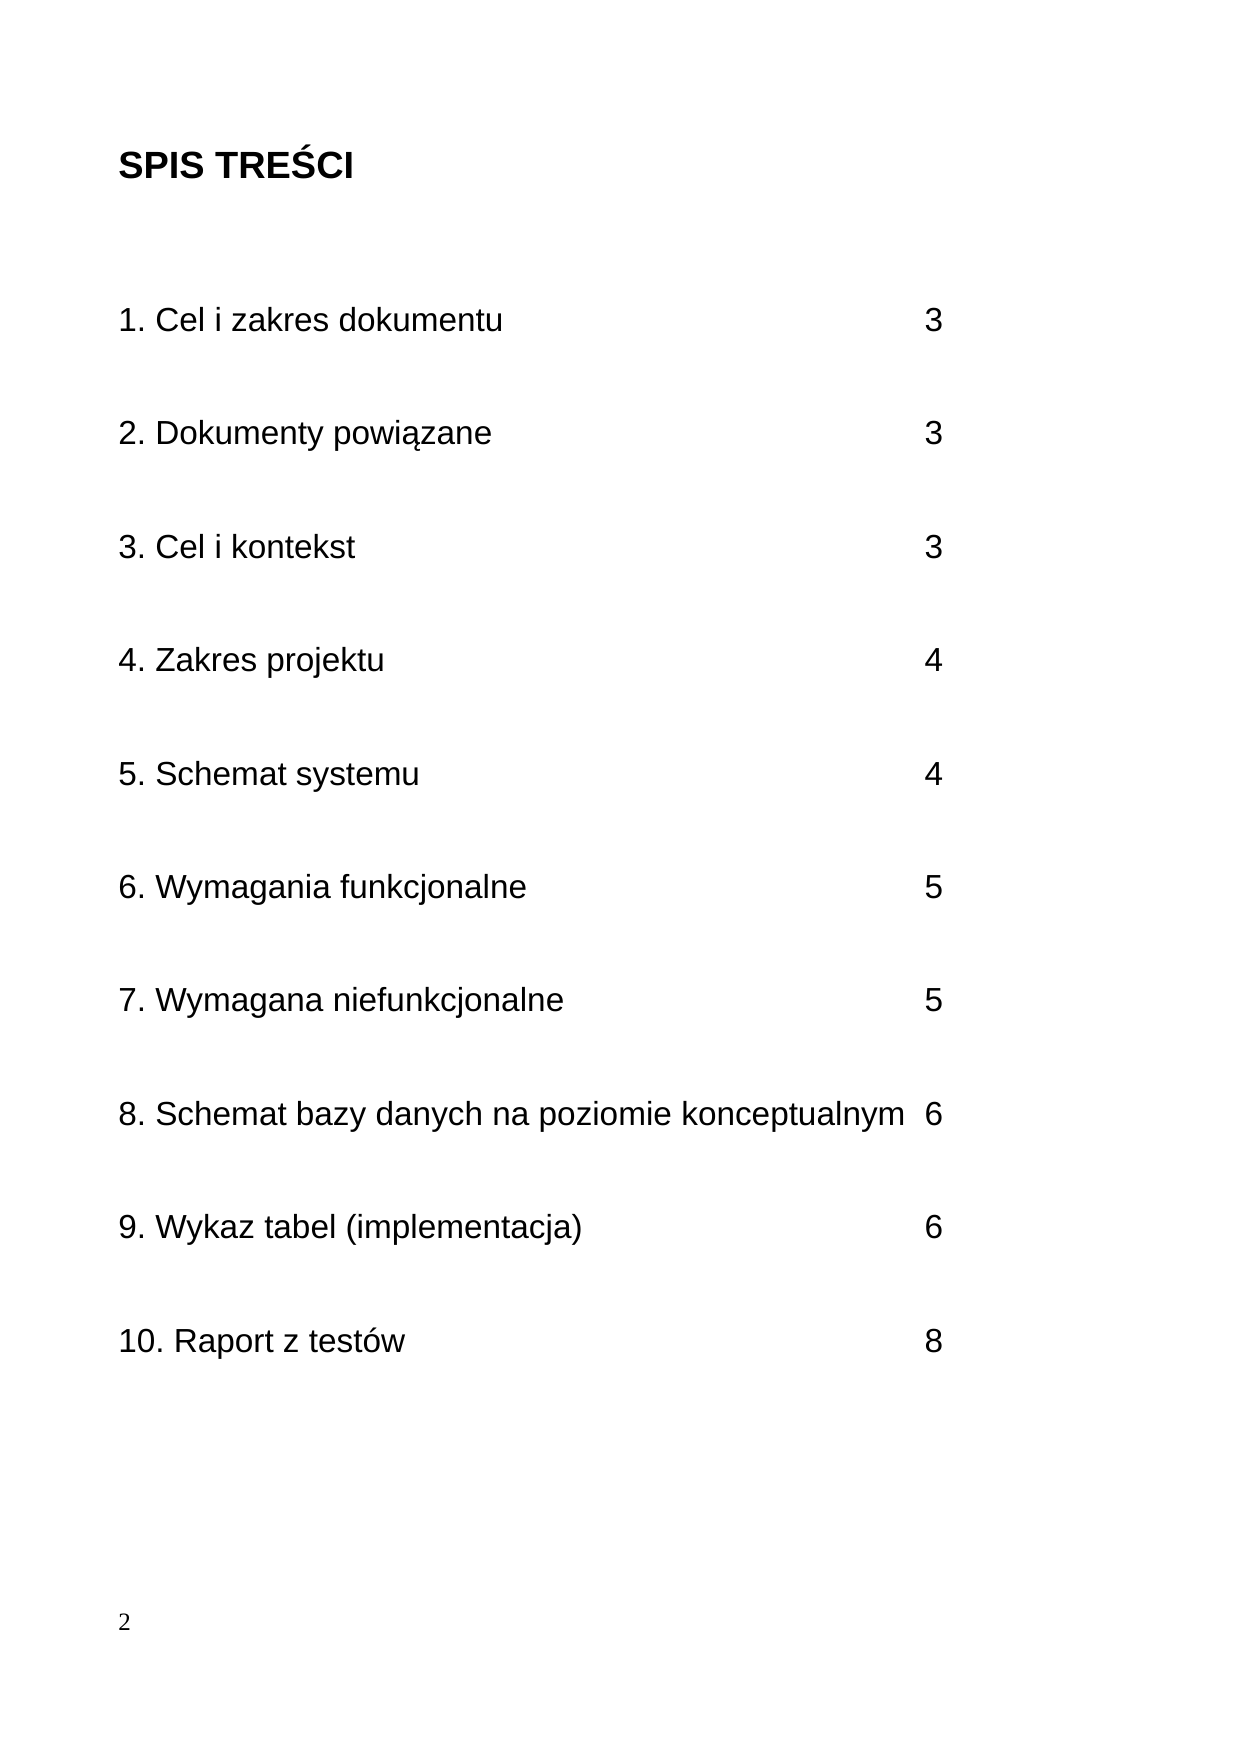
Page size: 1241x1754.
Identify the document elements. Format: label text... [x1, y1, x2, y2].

table_cell 4 [924, 640, 1123, 754]
table_cell 5 [924, 981, 1123, 1094]
table_cell 6 [924, 1094, 1123, 1207]
table_cell 4. Zakres projektu [118, 640, 924, 754]
subtitle SPIS TREŚCI [118, 143, 1122, 187]
table_header 3 [924, 300, 1123, 413]
table_cell 5 [924, 867, 1123, 981]
table_cell 6 [924, 1208, 1123, 1321]
table_cell 6. Wymagania funkcjonalne [118, 867, 924, 981]
table_cell 2. Dokumenty powiązane [118, 413, 924, 527]
table_cell 8. Schemat bazy danych na poziomie konceptualnym [118, 1094, 924, 1207]
table_cell 3. Cel i kontekst [118, 527, 924, 640]
table_cell 3 [924, 413, 1123, 527]
table_cell 5. Schemat systemu [118, 754, 924, 867]
table_cell 8 [924, 1321, 1123, 1434]
table_cell 10. Raport z testów [118, 1321, 924, 1434]
table_cell 3 [924, 527, 1123, 640]
table_cell 4 [924, 754, 1123, 867]
table_header 1. Cel i zakres dokumentu [118, 300, 924, 413]
table_cell 9. Wykaz tabel (implementacja) [118, 1208, 924, 1321]
table_cell 7. Wymagana niefunkcjonalne [118, 981, 924, 1094]
